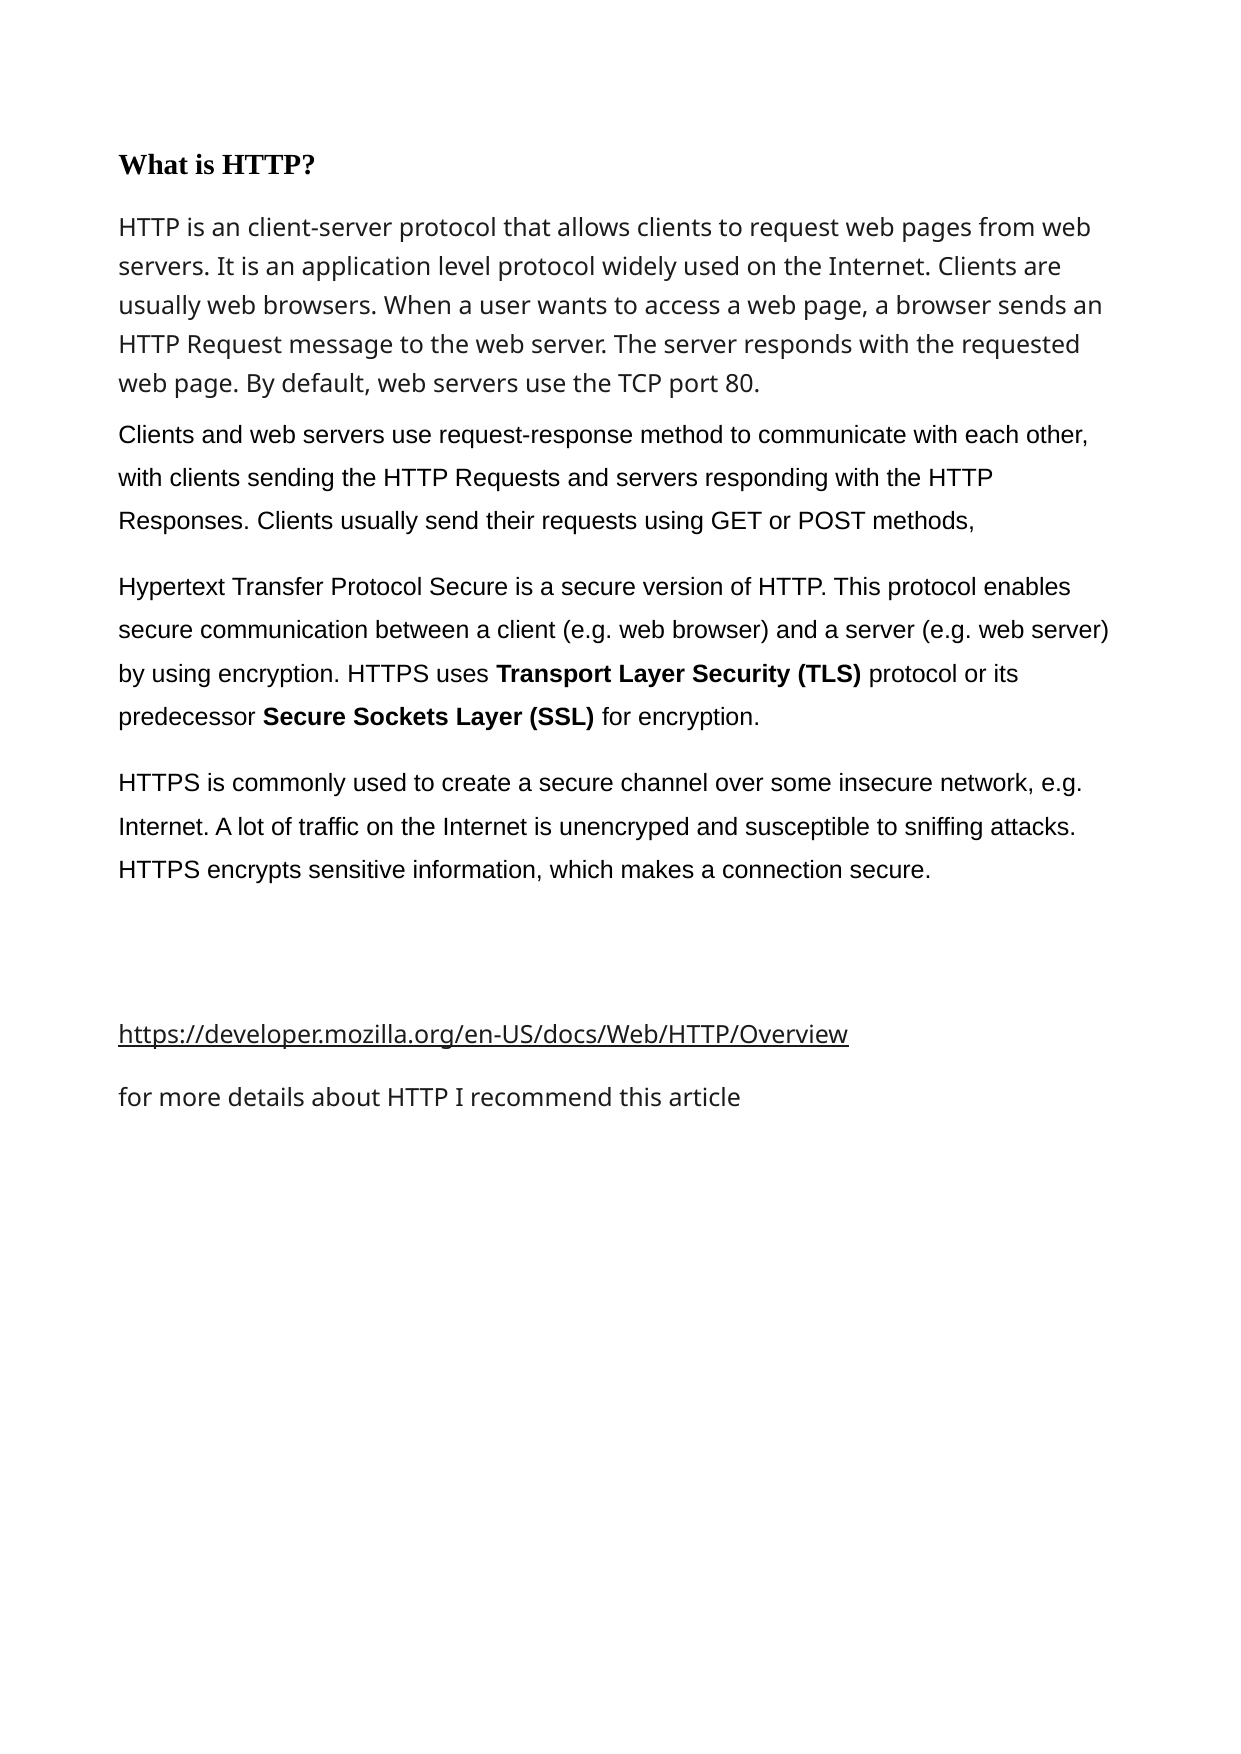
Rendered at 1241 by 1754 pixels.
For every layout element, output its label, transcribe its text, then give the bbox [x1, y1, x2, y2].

text https://developer.mozilla.org/en-US/docs/Web/HTTP/Overview [118, 1016, 1122, 1051]
text What is HTTP? [118, 147, 1122, 180]
text Hypertext Transfer Protocol Secure is a secure version of HTTP. This protocol enables secure communication between a client (e.g. web browser) and a server (e.g. web server) by using encryption. HTTPS uses Transport Layer Security (TLS) protocol or its predecessor Secure Sockets Layer (SSL) for encryption. [118, 572, 1122, 731]
text Clients and web servers use request-response method to communicate with each other, with clients sending the HTTP Requests and servers responding with the HTTP Responses. Clients usually send their requests using GET or POST methods, [118, 419, 1122, 534]
text HTTP is an client-server protocol that allows clients to request web pages from web servers. It is an application level protocol widely used on the Internet. Clients are usually web browsers. When a user wants to access a web page, a browser sends an HTTP Request message to the web server. The server responds with the requested web page. By default, web servers use the TCP port 80. [118, 209, 1122, 400]
text HTTPS is commonly used to create a secure channel over some insecure network, e.g. Internet. A lot of traffic on the Internet is unencryped and susceptible to sniffing attacks. HTTPS encrypts sensitive information, which makes a connection secure. [118, 768, 1122, 883]
text for more details about HTTP I recommend this article [118, 1079, 1122, 1113]
